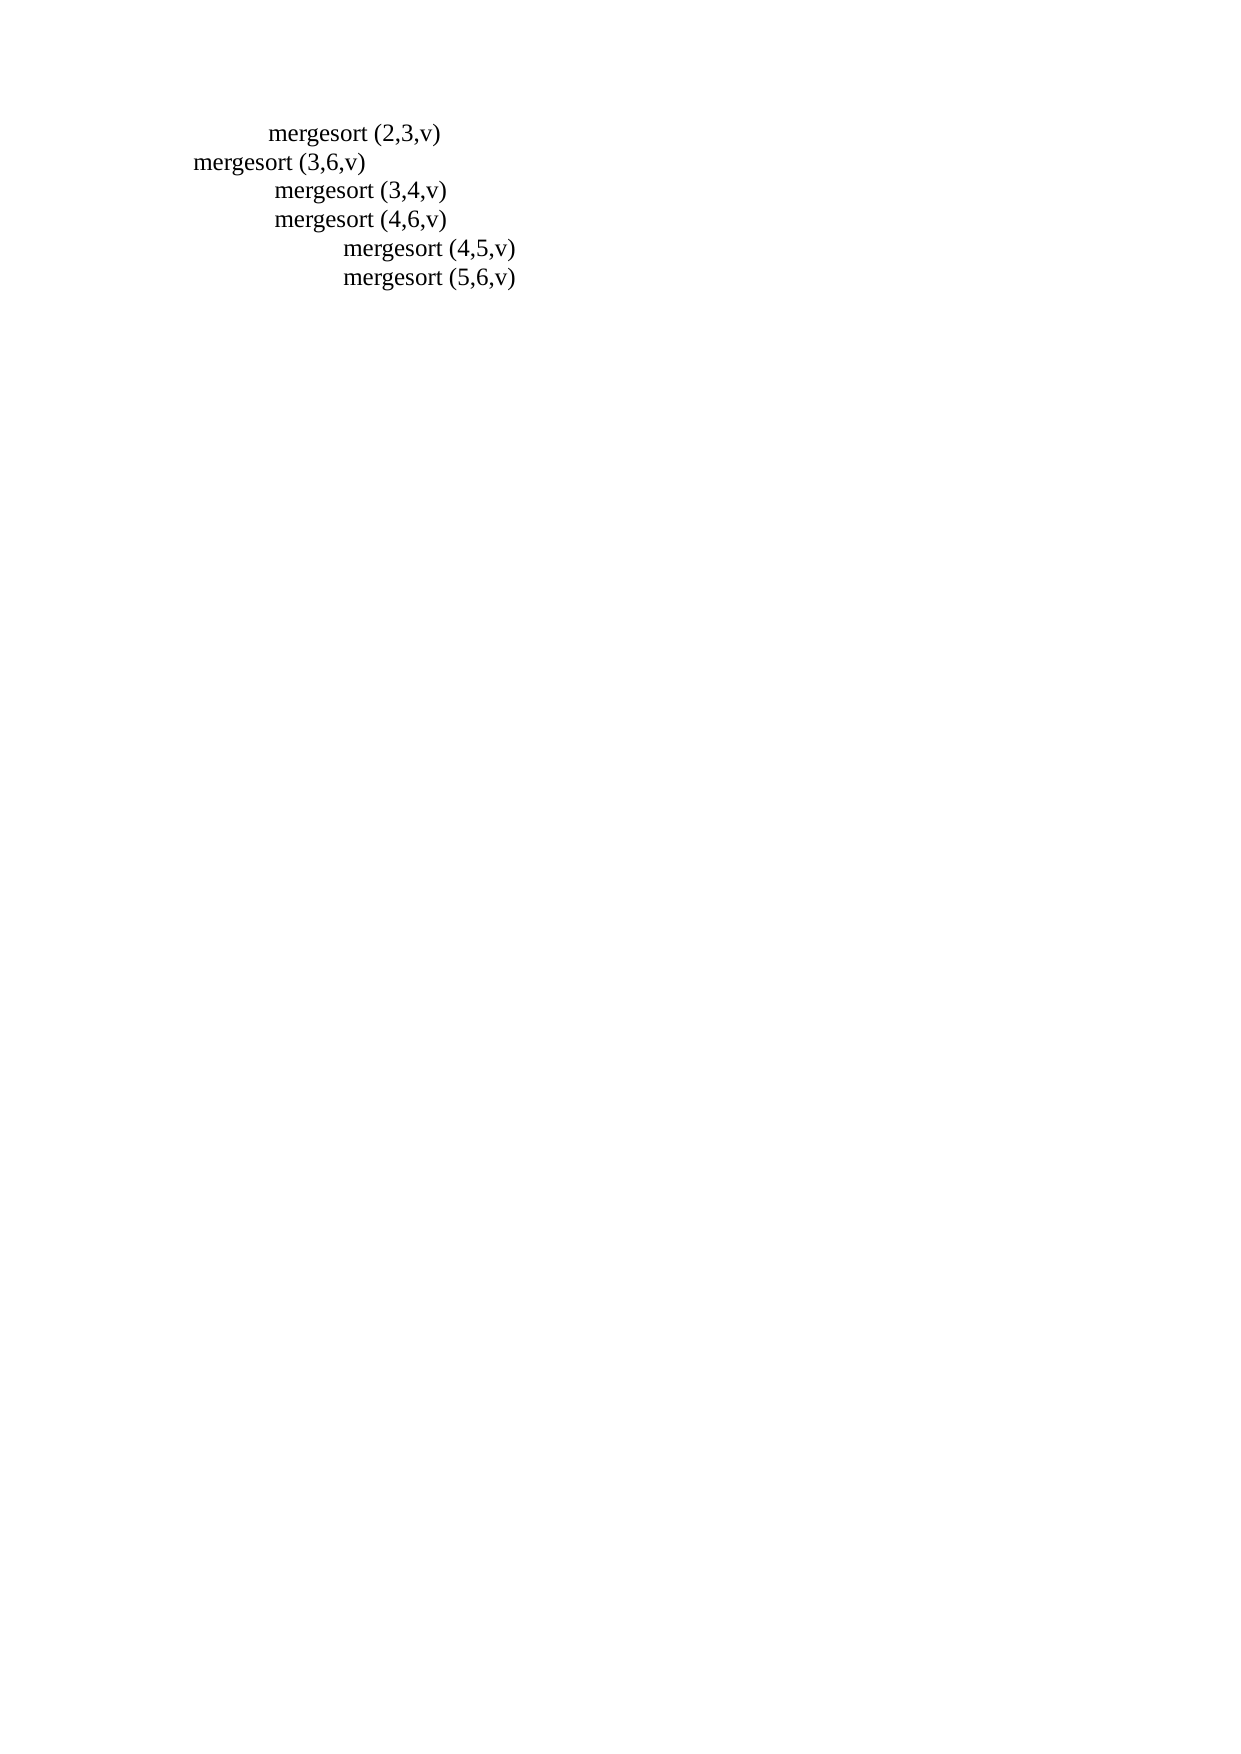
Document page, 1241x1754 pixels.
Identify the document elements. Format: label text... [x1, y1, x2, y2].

text mergesort (3,6,v) [118, 147, 1122, 176]
text mergesort (2,3,v) [118, 118, 1122, 147]
text mergesort (5,6,v) [118, 262, 1122, 291]
text mergesort (4,5,v) [118, 233, 1122, 262]
text mergesort (4,6,v) [118, 204, 1122, 233]
text mergesort (3,4,v) [118, 176, 1122, 204]
